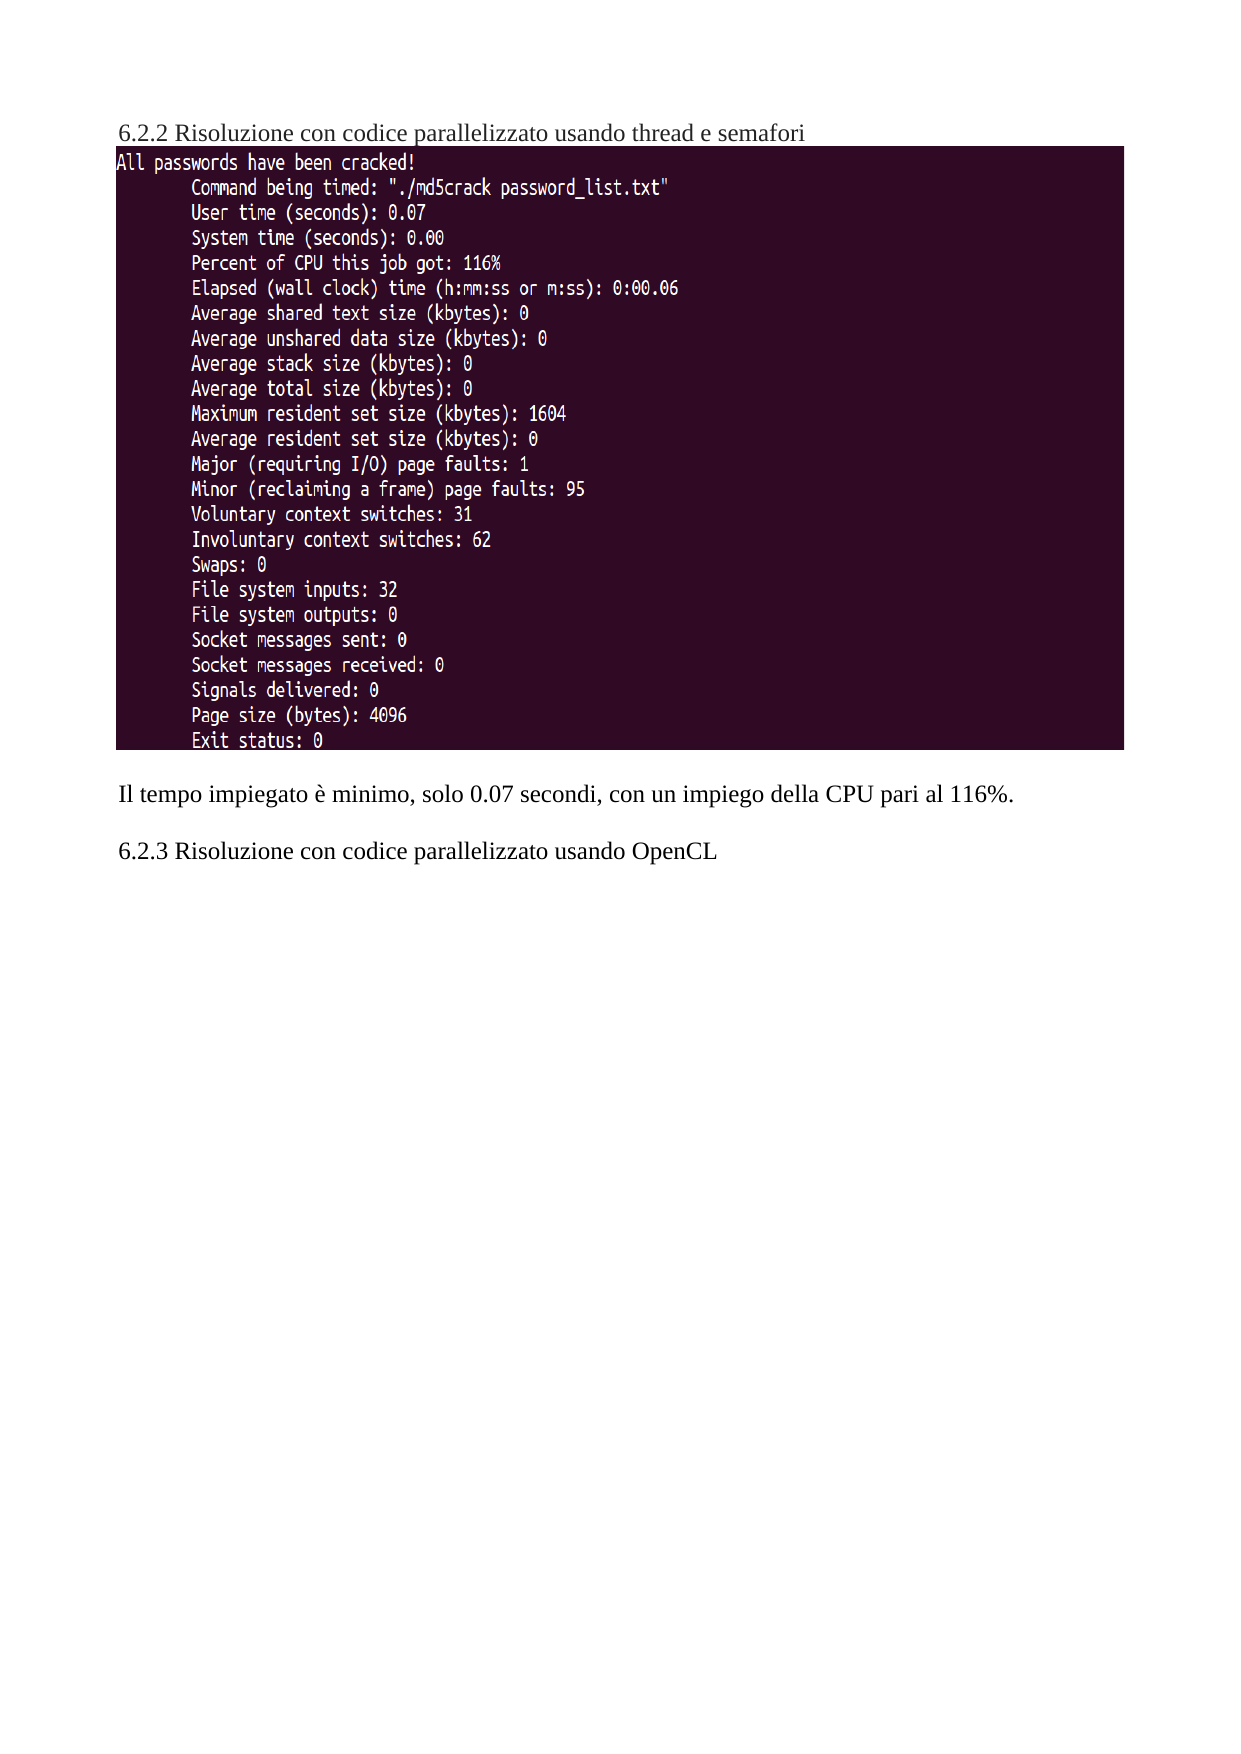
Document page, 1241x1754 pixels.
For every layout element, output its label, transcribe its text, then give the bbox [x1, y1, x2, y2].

picture [116, 146, 1125, 750]
text 6.2.3 Risoluzione con codice parallelizzato usando OpenCL [118, 836, 1122, 865]
text Il tempo impiegato è minimo, solo 0.07 secondi, con un impiego della CPU pari al 116%. [118, 779, 1122, 807]
text 6.2.2 Risoluzione con codice parallelizzato usando thread e semafori [118, 118, 1122, 146]
